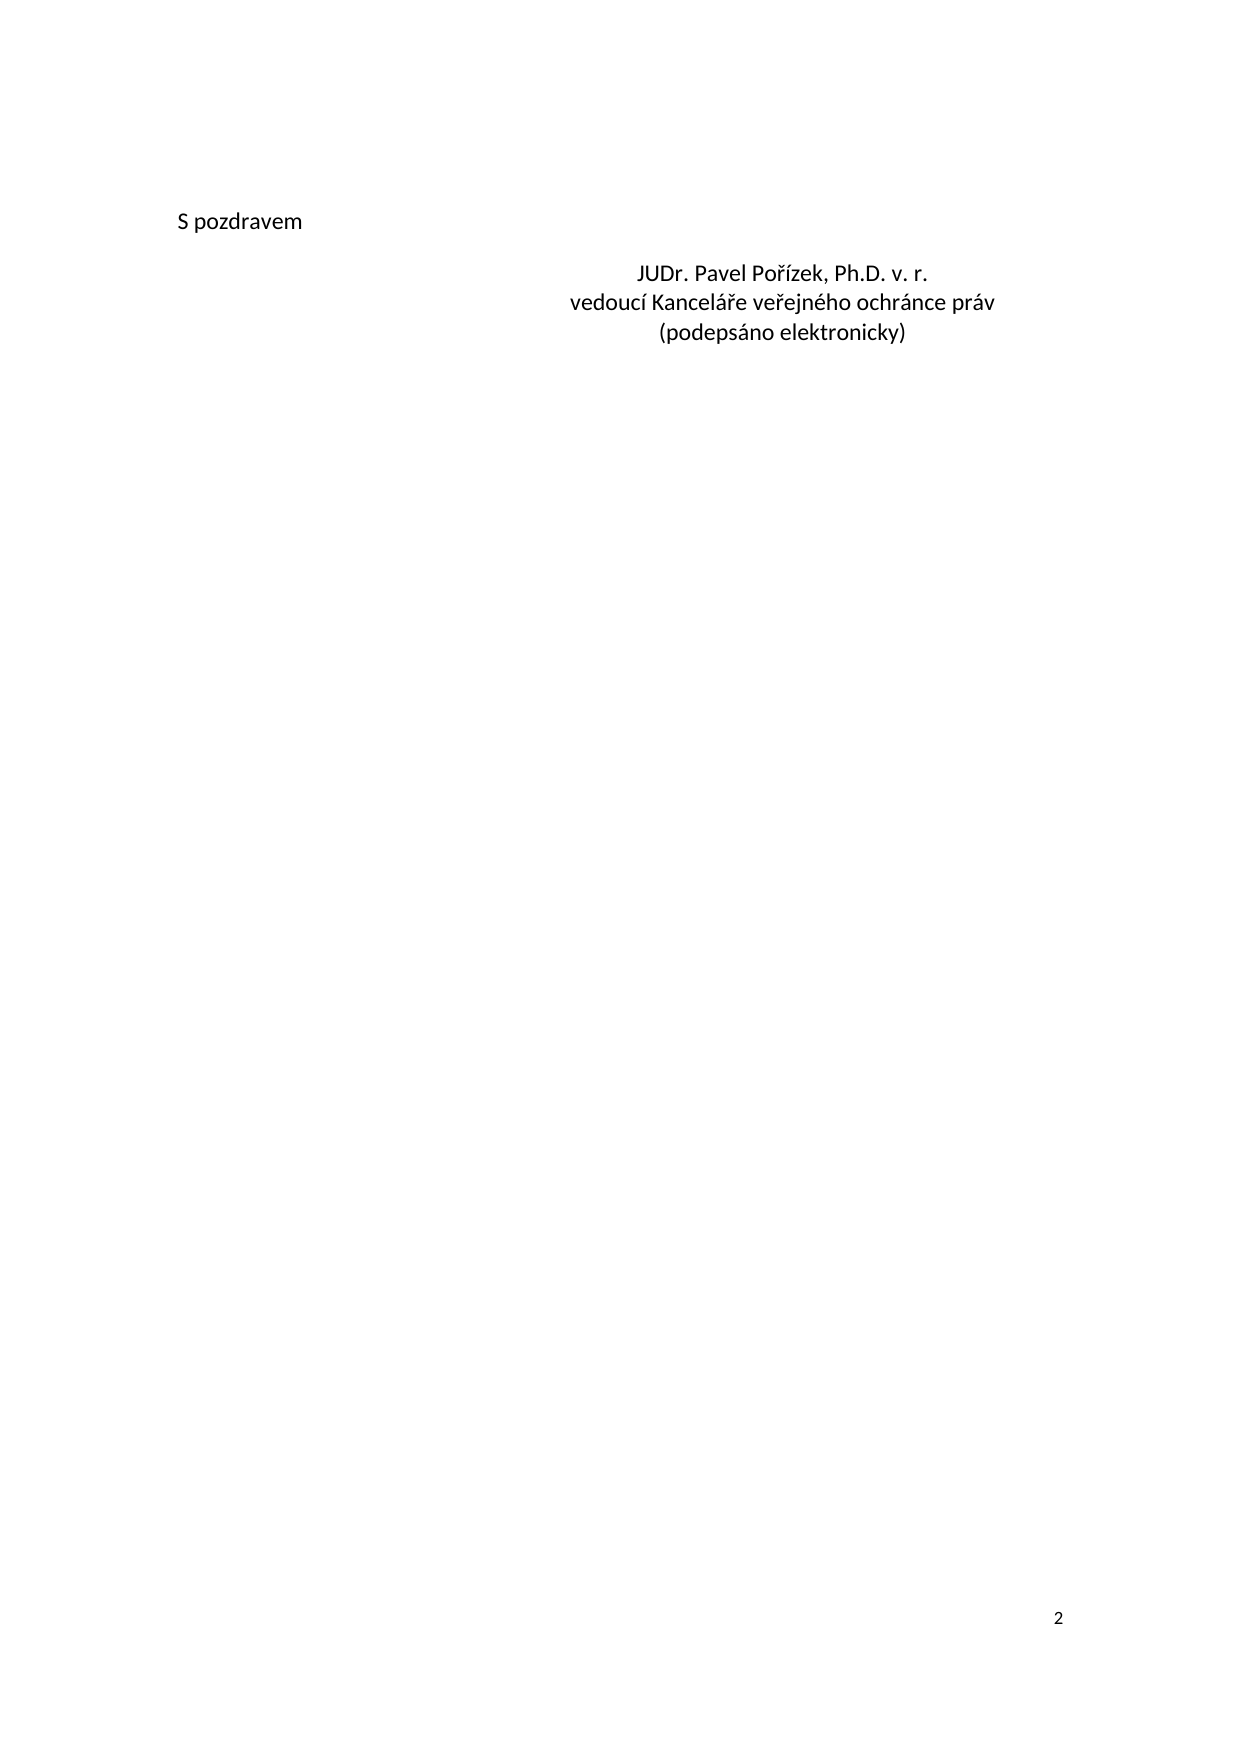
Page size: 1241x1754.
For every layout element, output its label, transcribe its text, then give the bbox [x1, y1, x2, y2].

text JUDr. Pavel Pořízek, Ph.D. v. r. [502, 258, 1063, 287]
text vedoucí Kanceláře veřejného ochránce práv [502, 287, 1063, 317]
text S pozdravem [177, 206, 1063, 236]
text (podepsáno elektronicky) [502, 317, 1063, 346]
